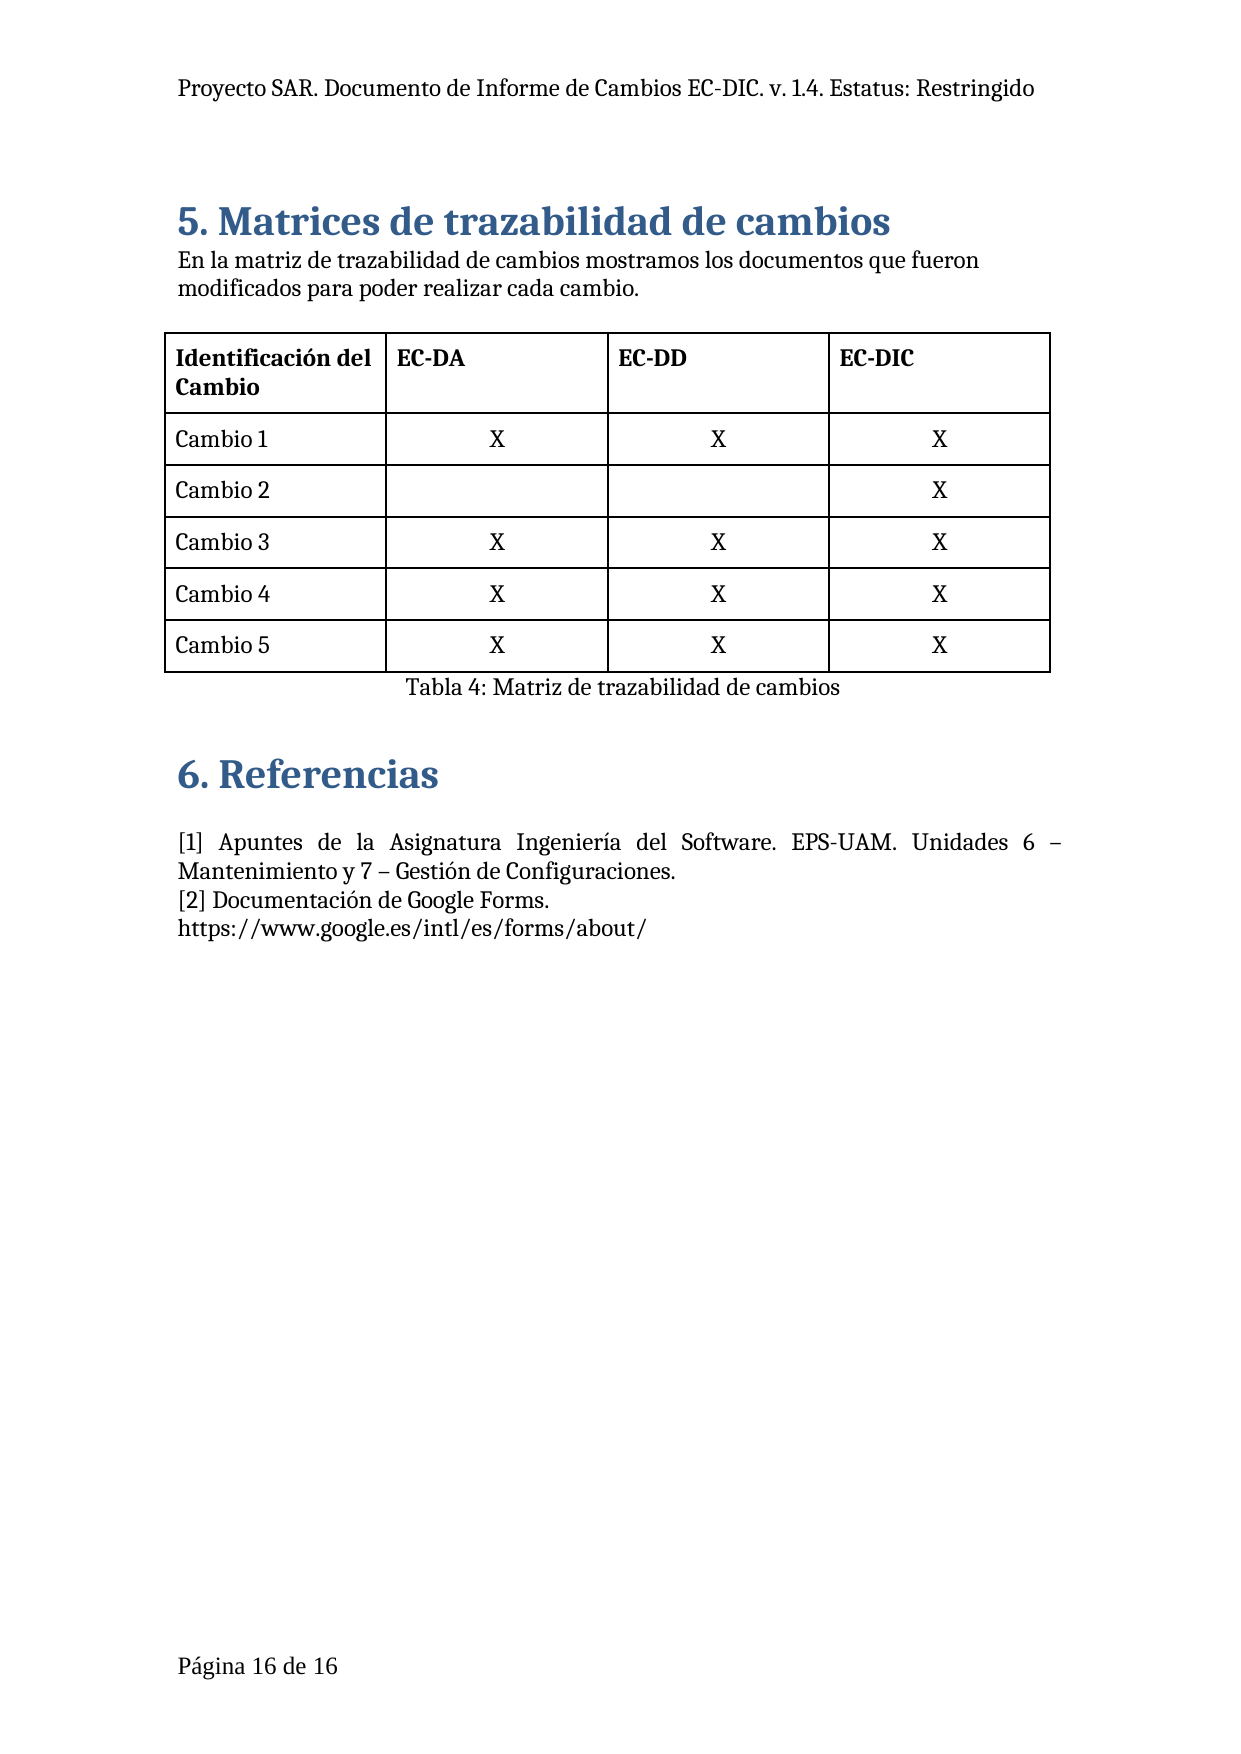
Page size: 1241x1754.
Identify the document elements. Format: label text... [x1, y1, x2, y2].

table_cell Cambio 2 [166, 466, 385, 516]
text https://www.google.es/intl/es/forms/about/ [177, 914, 1063, 943]
table_cell Cambio 5 [166, 621, 385, 671]
table_header EC-DIC [830, 334, 1049, 412]
text [2] Documentación de Google Forms. [177, 886, 1063, 914]
table_cell X [830, 518, 1049, 567]
table_cell X [609, 414, 828, 464]
table_cell X [609, 621, 828, 671]
table_header EC-DD [609, 334, 828, 412]
table_cell X [387, 569, 607, 619]
text En la matriz de trazabilidad de cambios mostramos los documentos que fueron modificados para poder realizar cada cambio. [177, 246, 1063, 303]
table_cell X [609, 518, 828, 567]
table_cell X [830, 569, 1049, 619]
text [1] Apuntes de la Asignatura Ingeniería del Software. EPS-UAM. Unidades 6 – Mantenimiento y 7 – Gestión de Configuraciones. [177, 828, 1063, 886]
table_cell X [830, 466, 1049, 516]
table_header EC-DA [387, 334, 607, 412]
table_cell X [830, 414, 1049, 464]
table_cell [609, 466, 828, 516]
table_cell X [387, 518, 607, 567]
text Tabla 4: Matriz de trazabilidad de cambios [177, 673, 1063, 701]
subtitle 6. Referencias [177, 751, 1063, 799]
table_cell [387, 466, 607, 516]
table_cell X [609, 569, 828, 619]
table_cell X [387, 621, 607, 671]
table_cell X [387, 414, 607, 464]
table_cell Cambio 3 [166, 518, 385, 567]
subtitle 5. Matrices de trazabilidad de cambios [177, 198, 1063, 246]
table_cell Cambio 4 [166, 569, 385, 619]
table_header Identificación del Cambio [166, 334, 385, 412]
table_cell X [830, 621, 1049, 671]
table_cell Cambio 1 [166, 414, 385, 464]
